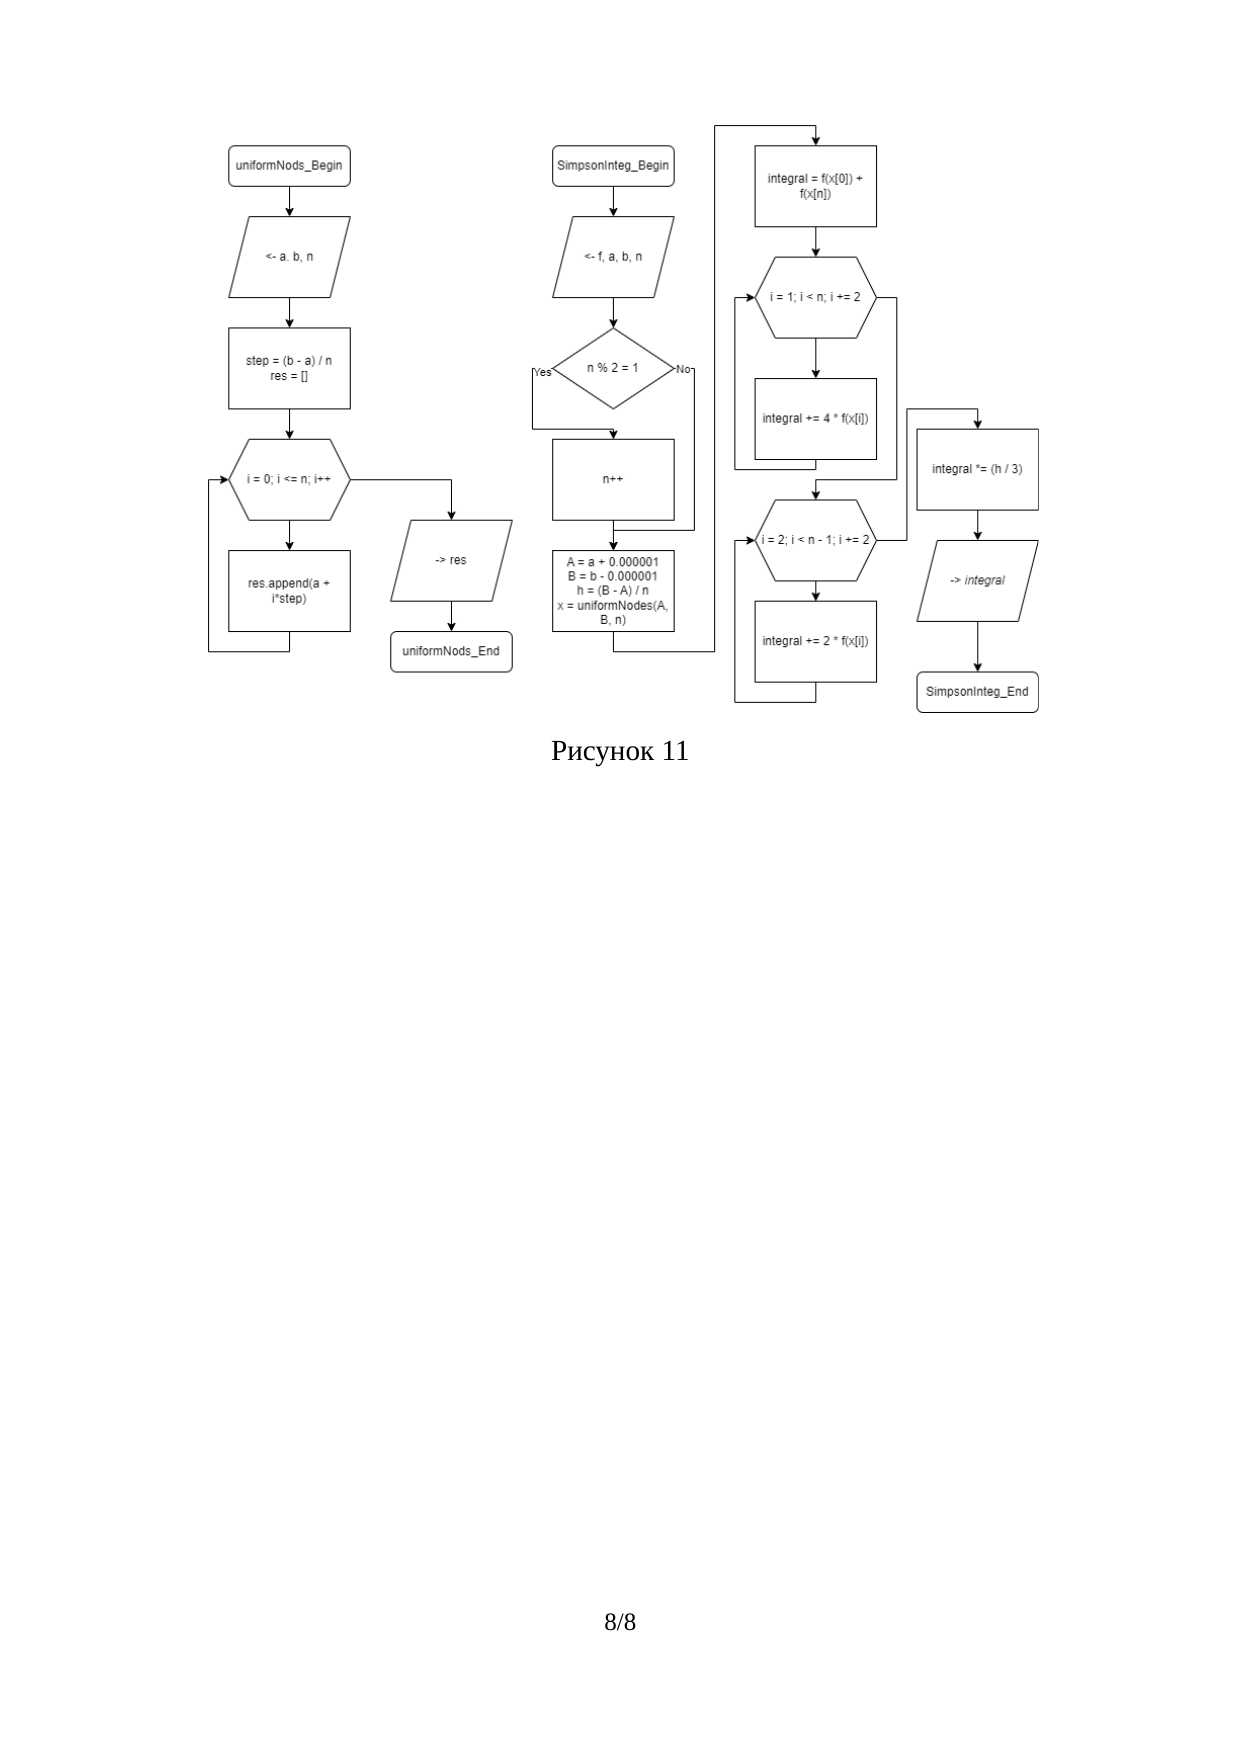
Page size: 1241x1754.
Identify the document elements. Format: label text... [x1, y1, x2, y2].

picture [201, 118, 1039, 713]
subtitle Рисунок 11 [118, 733, 1122, 766]
